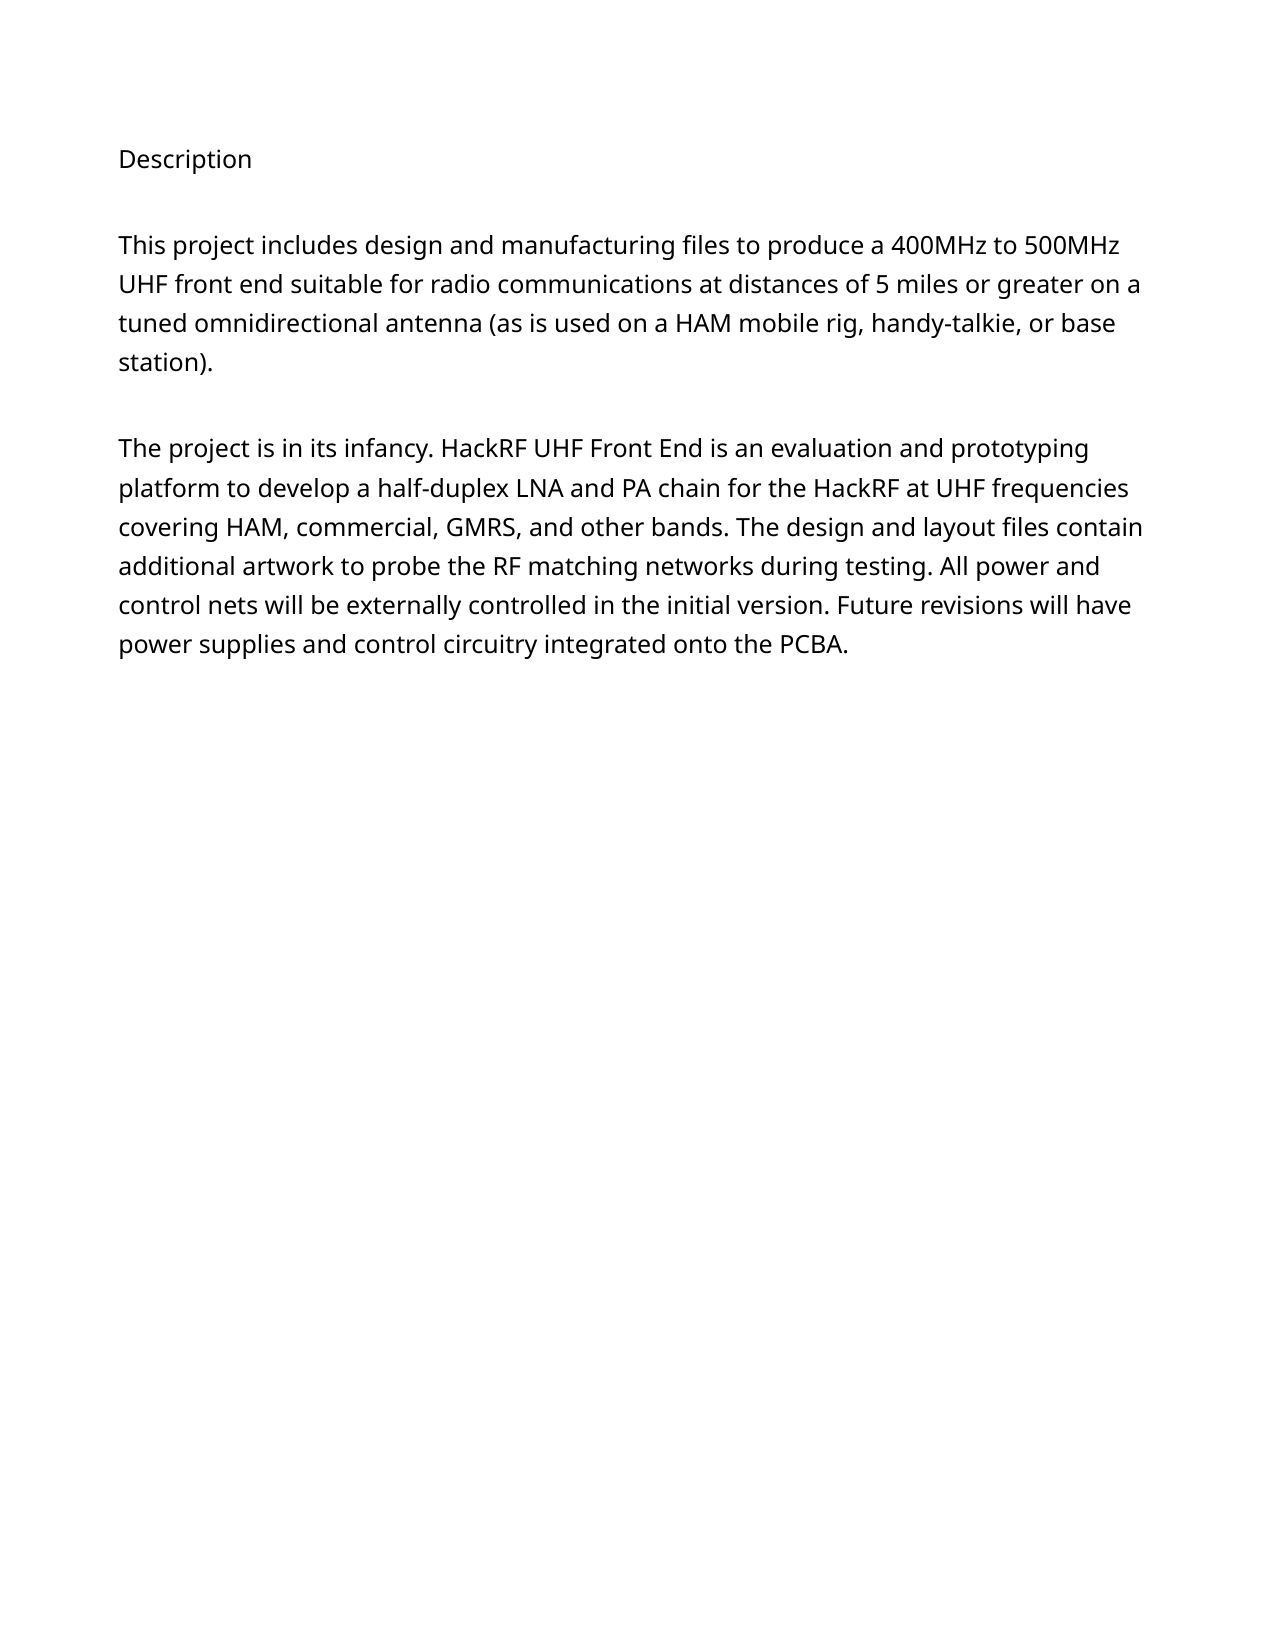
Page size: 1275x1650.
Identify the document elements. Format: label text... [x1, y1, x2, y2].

list This project includes design and manufacturing files to produce a 400MHz to 500MHz UHF front end suitable for radio communications at distances of 5 miles or greater on a tuned omnidirectional antenna (as is used on a HAM mobile rig, handy-talkie, or base station). [118, 228, 1157, 379]
list The project is in its infancy. HackRF UHF Front End is an evaluation and prototyping platform to develop a half-duplex LNA and PA chain for the HackRF at UHF frequencies covering HAM, commercial, GMRS, and other bands. The design and layout files contain additional artwork to probe the RF matching networks during testing. All power and control nets will be externally controlled in the initial version. Future revisions will have power supplies and control circuitry integrated onto the PCBA. [118, 431, 1157, 661]
list Description [118, 142, 1157, 176]
